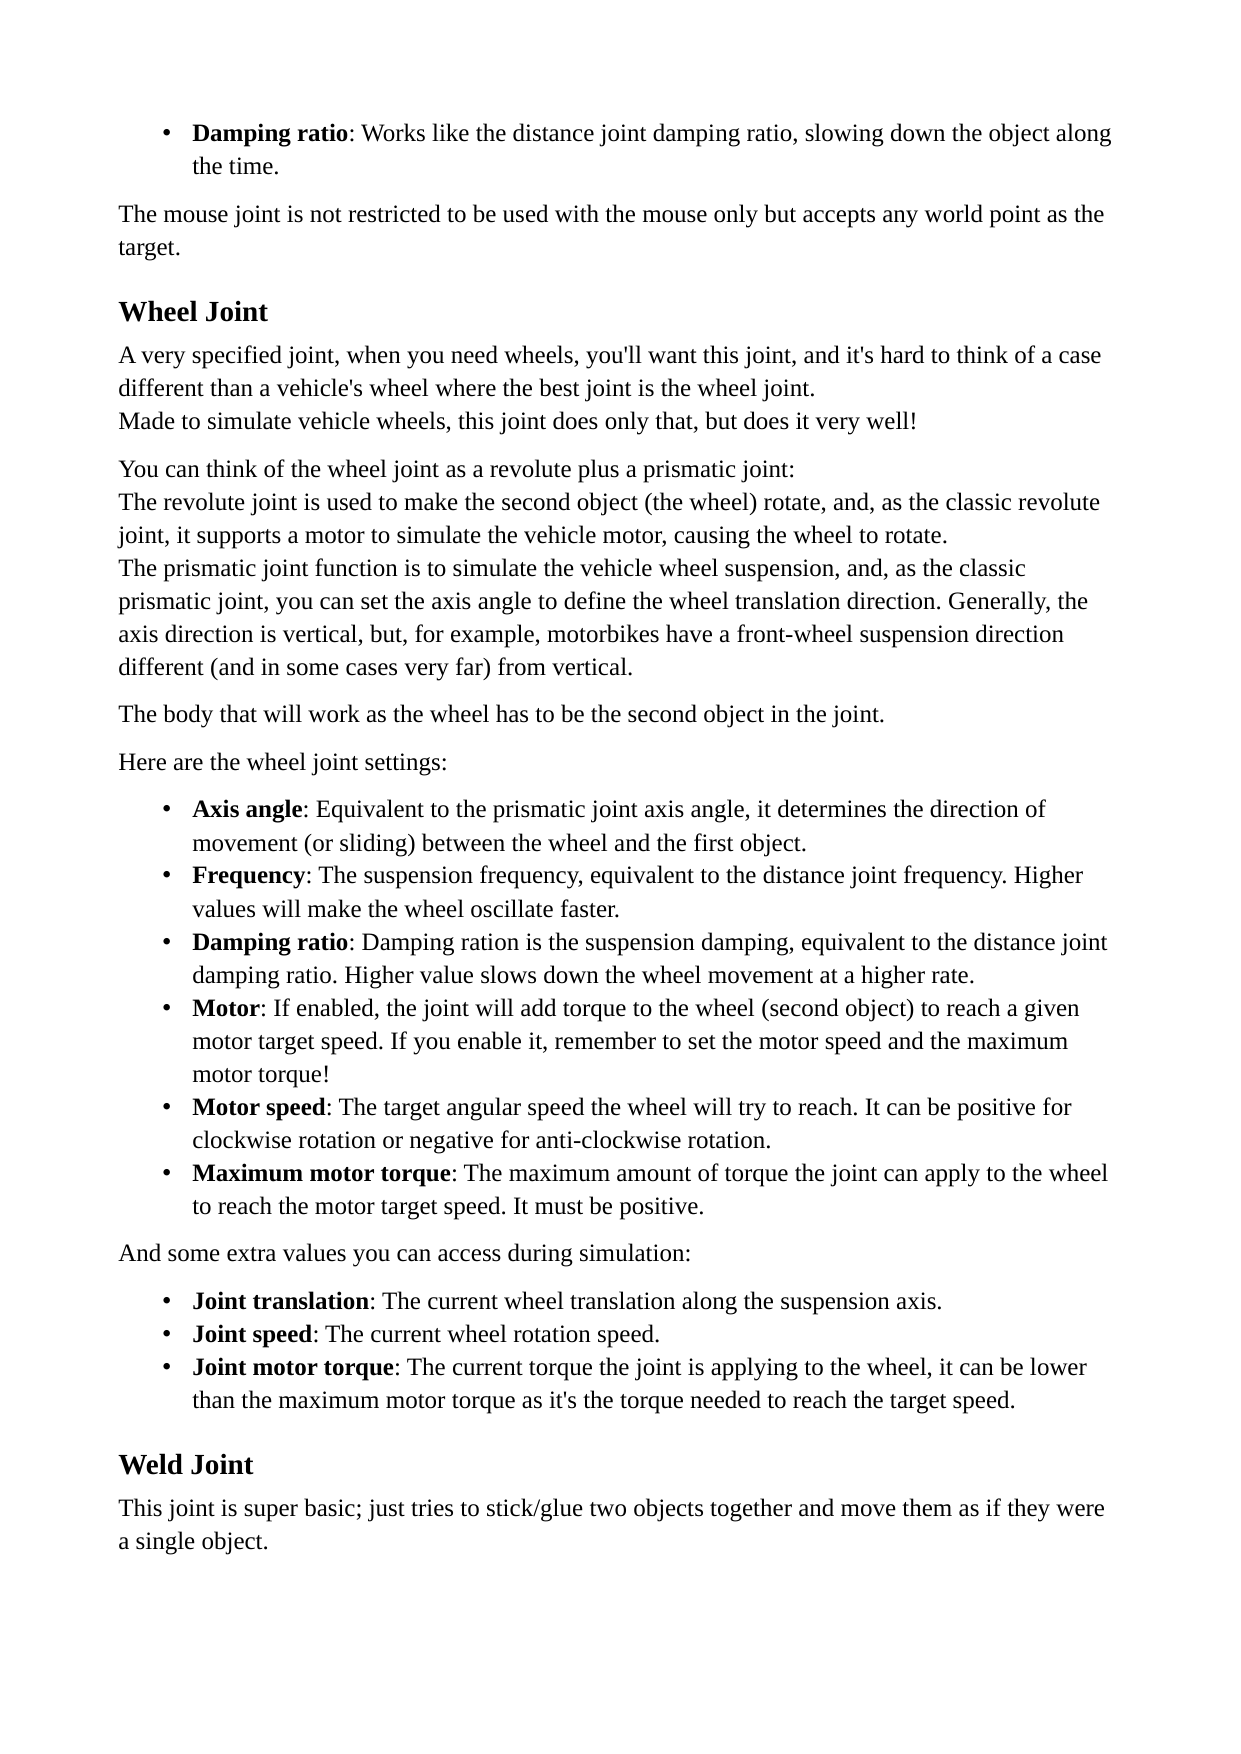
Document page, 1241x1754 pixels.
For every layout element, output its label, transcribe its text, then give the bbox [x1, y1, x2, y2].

text And some extra values you can access during simulation: [118, 1238, 1122, 1267]
text The mouse joint is not restricted to be used with the mouse only but accepts any world point as the target. [118, 199, 1122, 261]
list Damping ratio: Works like the distance joint damping ratio, slowing down the object along the time. [162, 118, 1122, 180]
list Joint speed: The current wheel rotation speed. [162, 1319, 1122, 1348]
list Joint motor torque: The current torque the joint is applying to the wheel, it can be lower than the maximum motor torque as it's the torque needed to reach the target speed. [162, 1352, 1122, 1414]
list Damping ratio: Damping ration is the suspension damping, equivalent to the distance joint damping ratio. Higher value slows down the wheel movement at a higher rate. [162, 927, 1122, 988]
text Here are the wheel joint settings: [118, 747, 1122, 776]
list Frequency: The suspension frequency, equivalent to the distance joint frequency. Higher values will make the wheel oscillate faster. [162, 861, 1122, 922]
list Motor speed: The target angular speed the wheel will try to reach. It can be positive for clockwise rotation or negative for anti-clockwise rotation. [162, 1092, 1122, 1153]
subtitle Weld Joint [118, 1447, 1122, 1481]
list Axis angle: Equivalent to the prismatic joint axis angle, it determines the direction of movement (or sliding) between the wheel and the first object. [162, 794, 1122, 856]
list Joint translation: The current wheel translation along the suspension axis. [162, 1286, 1122, 1315]
text You can think of the wheel joint as a revolute plus a prismatic joint: The revolute joint is used to make the second object (the wheel) rotate, and, as the classic revolute joint, it supports a motor to simulate the vehicle motor, causing the wheel to rotate. The prismatic joint function is to simulate the vehicle wheel suspension, and, as the classic prismatic joint, you can set the axis angle to define the wheel translation direction. Generally, the axis direction is vertical, but, for example, motorbikes have a front-wheel suspension direction different (and in some cases very far) from vertical. [118, 454, 1122, 681]
text A very specified joint, when you need wheels, you'll want this joint, and it's hard to think of a case different than a vehicle's wheel where the best joint is the wheel joint. Made to simulate vehicle wheels, this joint does only that, but does it very well! [118, 340, 1122, 435]
subtitle Wheel Joint [118, 294, 1122, 327]
list Maximum motor torque: The maximum amount of torque the joint can apply to the wheel to reach the motor target speed. It must be positive. [162, 1158, 1122, 1219]
list Motor: If enabled, the joint will add torque to the wheel (second object) to reach a given motor target speed. If you enable it, remember to set the motor speed and the maximum motor torque! [162, 993, 1122, 1087]
text The body that will work as the wheel has to be the second object in the joint. [118, 699, 1122, 728]
text This joint is super basic; just tries to stick/glue two objects together and move them as if they were a single object. [118, 1493, 1122, 1555]
